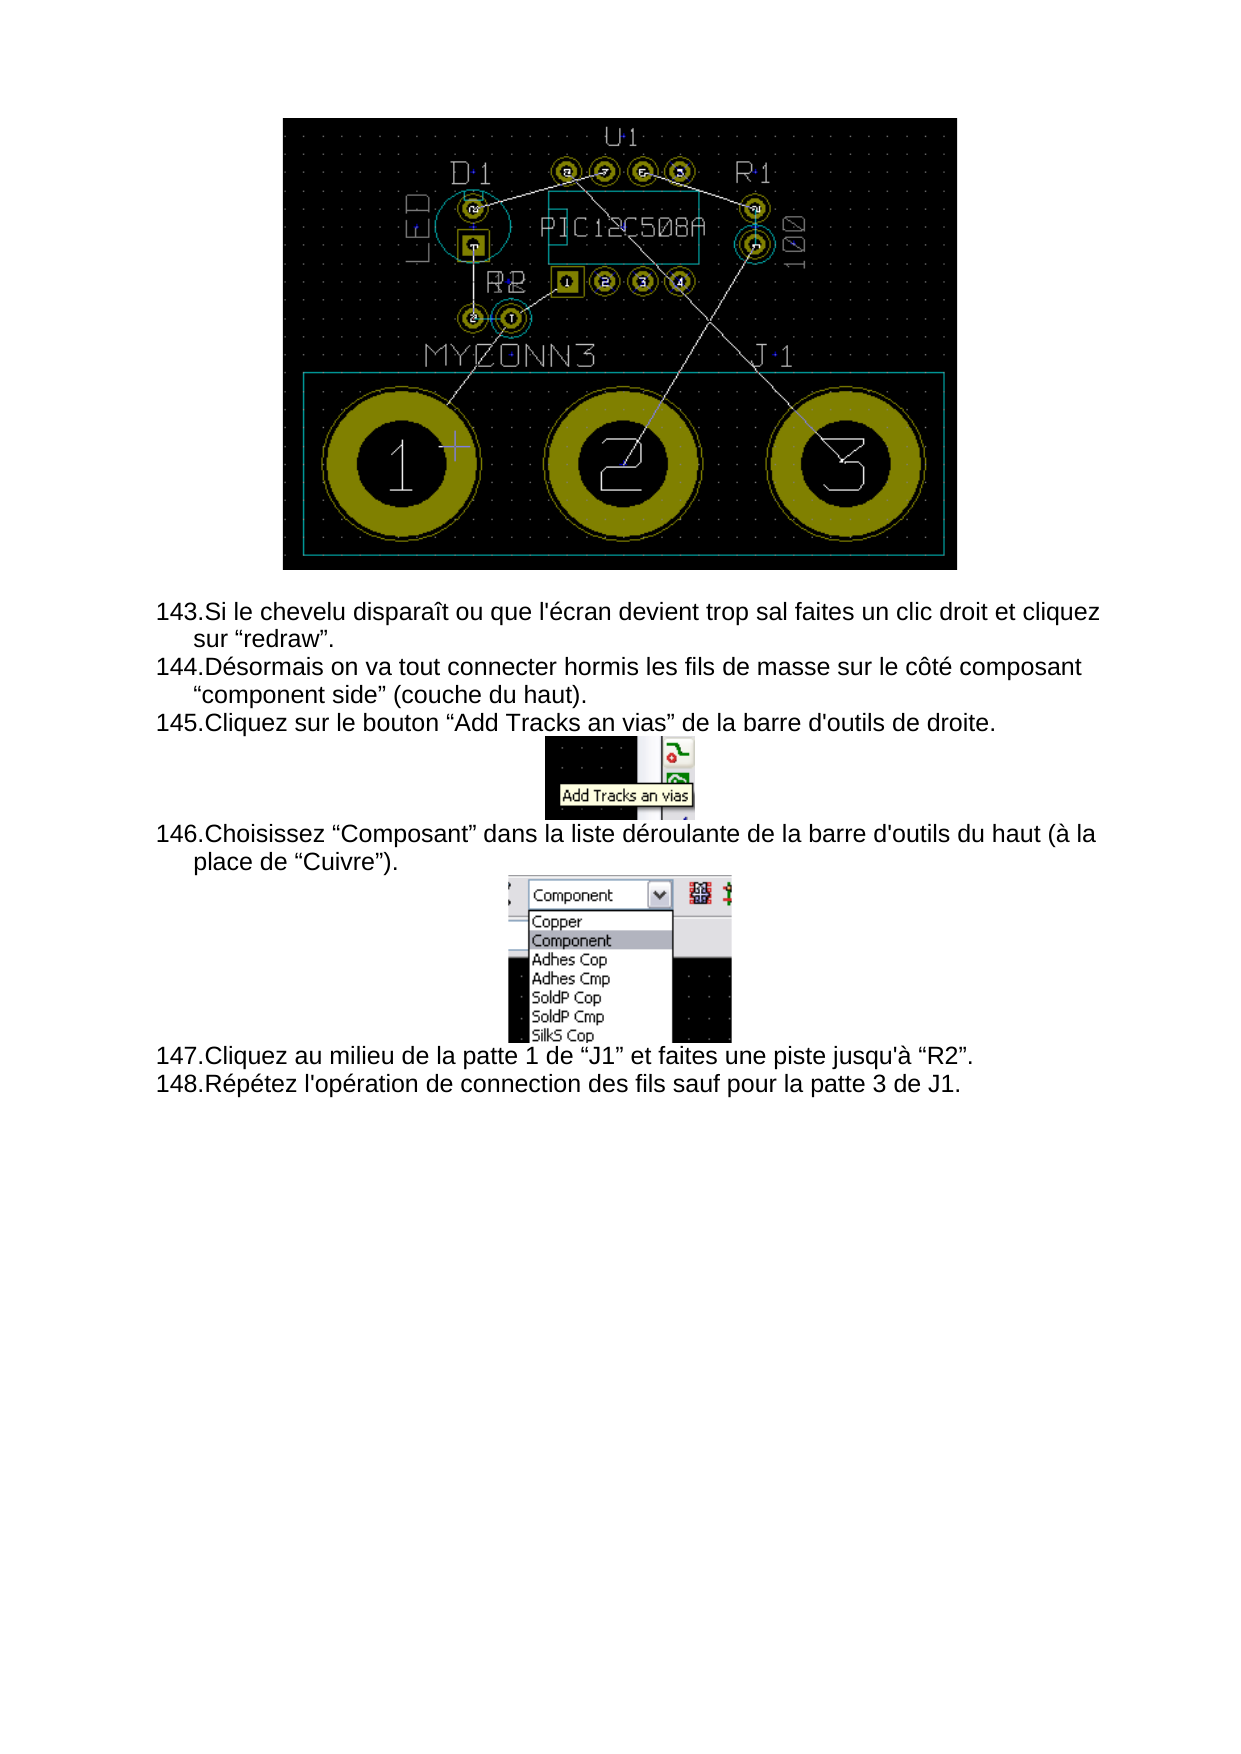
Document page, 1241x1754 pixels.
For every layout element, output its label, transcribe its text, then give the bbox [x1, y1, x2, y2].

list Répétez l'opération de connection des fils sauf pour la patte 3 de J1. [156, 1070, 1122, 1098]
list Cliquez sur le bouton “Add Tracks an vias” de la barre d'outils de droite. [156, 709, 1122, 737]
list Cliquez au milieu de la patte 1 de “J1” et faites une piste jusqu'à “R2”. [156, 875, 1122, 1070]
list Si le chevelu disparaît ou que l'écran devient trop sal faites un clic droit et cliquez sur “redraw”. [156, 597, 1122, 653]
list Choisissez “Composant” dans la liste déroulante de la barre d'outils du haut (à la place de “Cuivre”). [156, 737, 1122, 875]
list Désormais on va tout connecter hormis les fils de masse sur le côté composant “component side” (couche du haut). [156, 653, 1122, 709]
